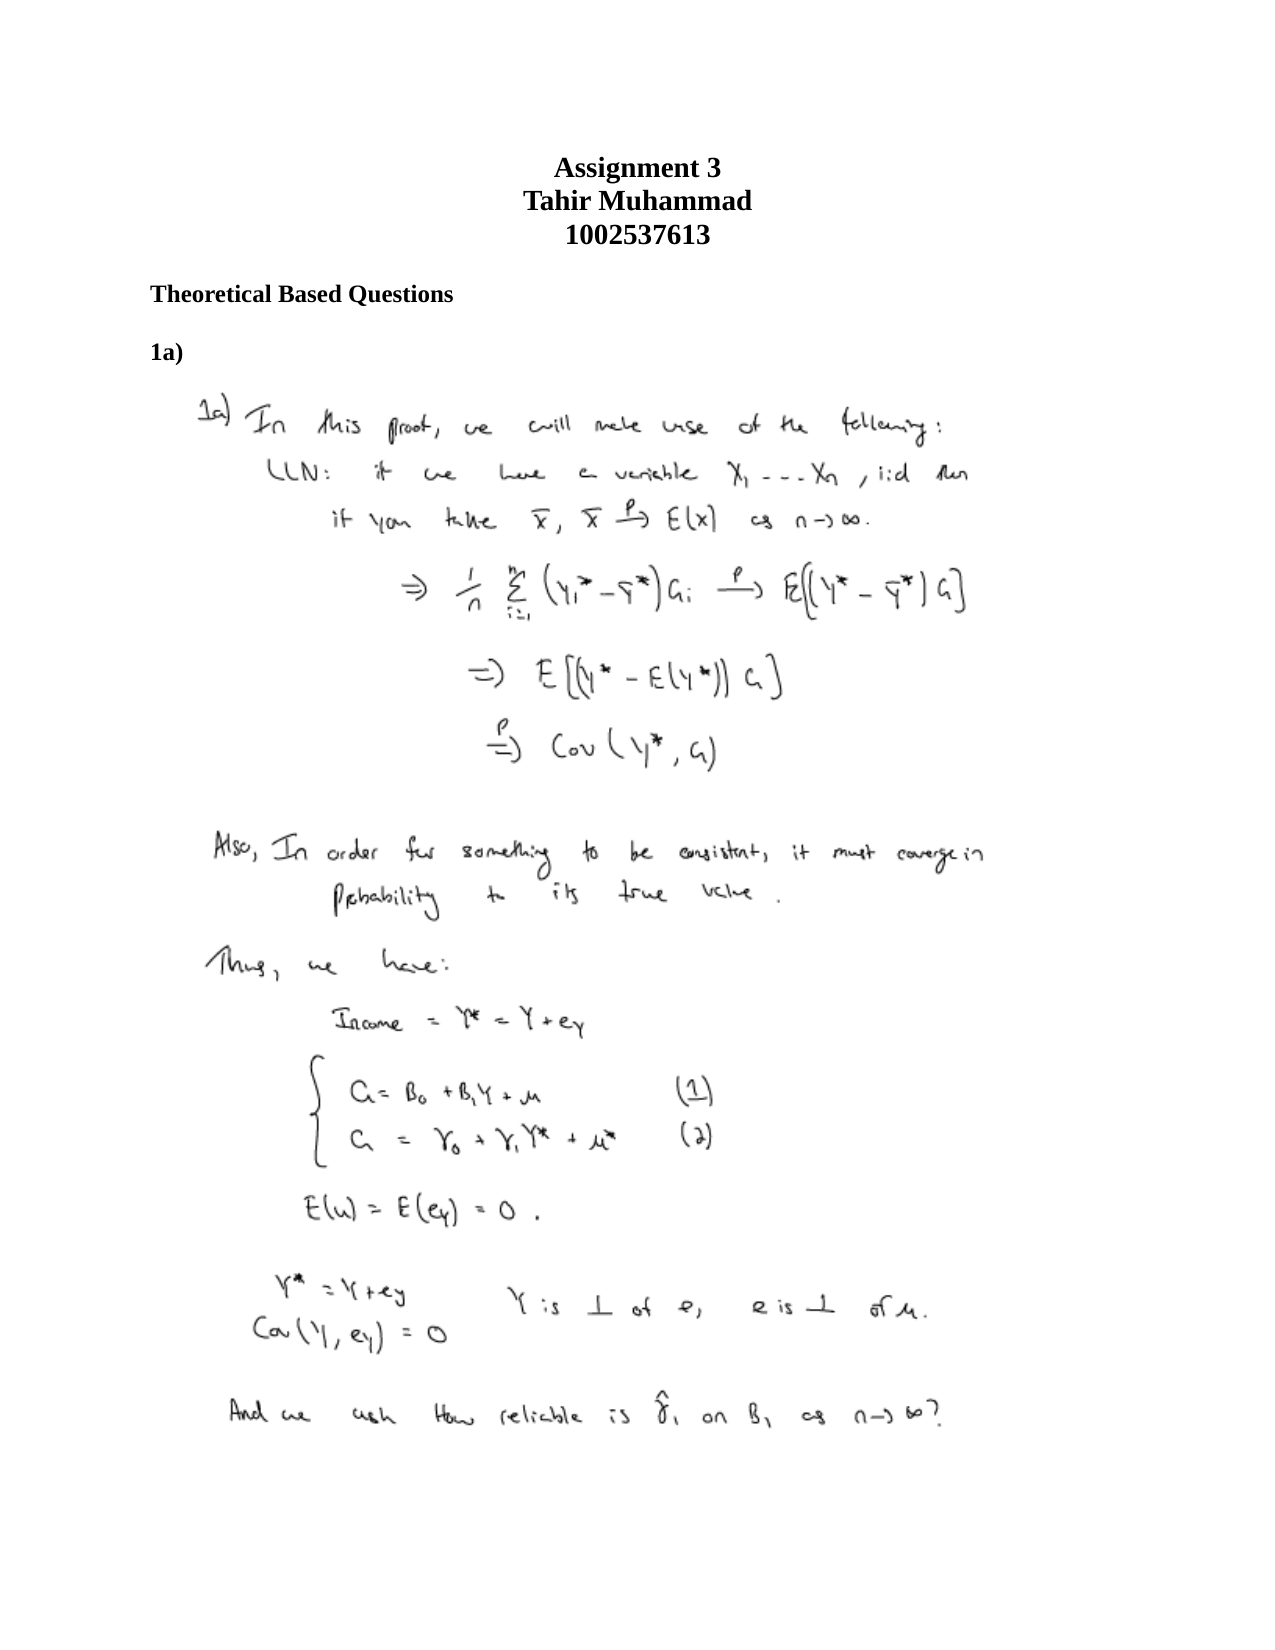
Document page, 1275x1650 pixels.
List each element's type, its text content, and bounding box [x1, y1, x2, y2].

text Tahir Muhammad [150, 183, 1125, 217]
picture [150, 365, 1030, 1491]
text Assignment 3 [150, 150, 1125, 183]
text 1002537613 [150, 217, 1125, 251]
text Theoretical Based Questions [150, 279, 1125, 308]
text 1a) [150, 337, 1125, 366]
